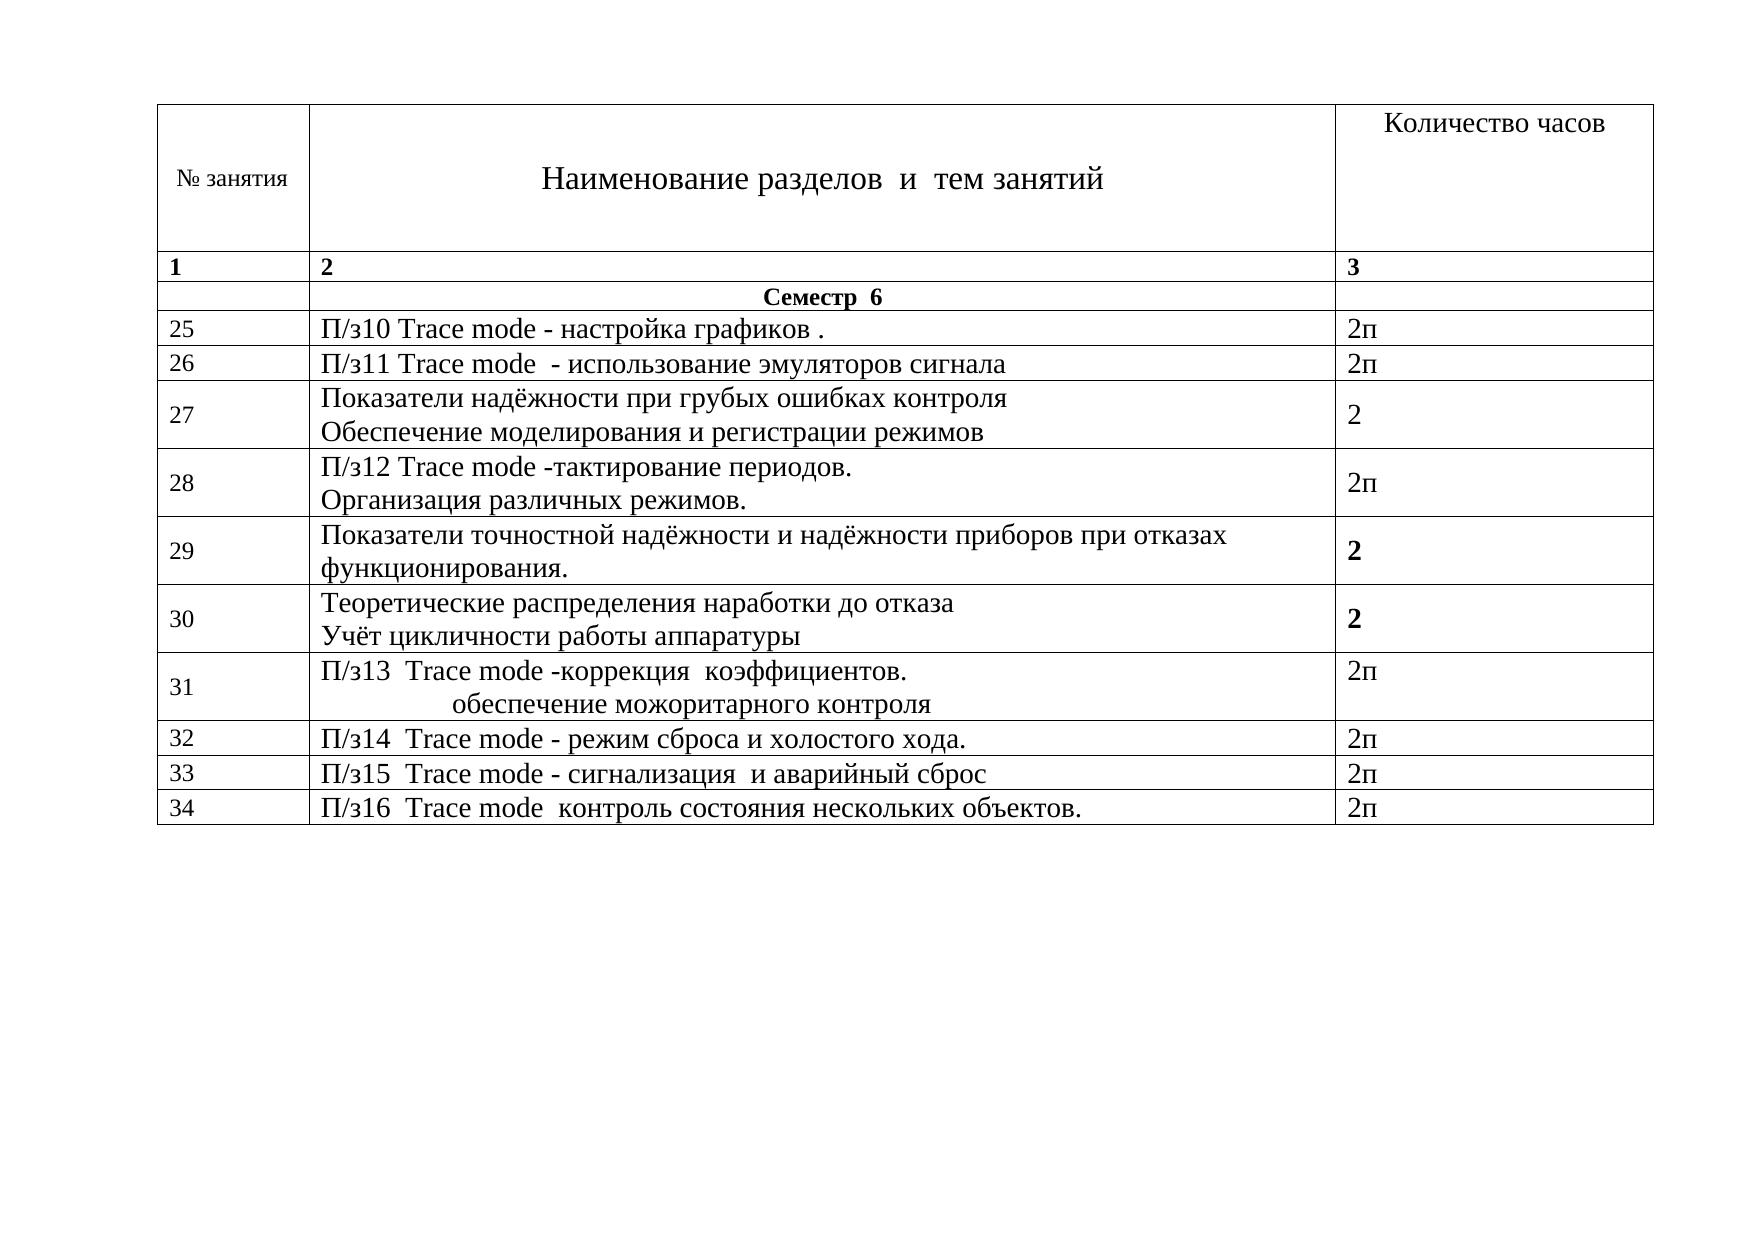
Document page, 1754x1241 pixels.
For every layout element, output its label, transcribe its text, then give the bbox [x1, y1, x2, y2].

table_cell Показатели точностной надёжности и надёжности приборов при отказах функционирования. [310, 517, 1335, 584]
table_cell [158, 282, 309, 310]
table_cell 2п [1336, 721, 1653, 755]
table_cell 2п [1336, 653, 1653, 720]
table_cell 3 [1336, 252, 1653, 281]
table_cell [1336, 282, 1653, 310]
table_cell П/з15 Trace mode - сигнализация и аварийный сброс [310, 756, 1335, 789]
table_cell 32 [158, 721, 309, 755]
table_cell 2 [310, 252, 1335, 281]
table_cell 31 [158, 653, 309, 720]
table_cell Семестр 6 [310, 282, 1335, 310]
table_cell 2 [1336, 381, 1653, 448]
table_cell 25 [158, 311, 309, 345]
table_header Наименование разделов и тем занятий [310, 105, 1335, 251]
table_cell Теоретические распределения наработки до отказа Учёт цикличности работы аппаратуры [310, 585, 1335, 652]
table_cell 2п [1336, 790, 1653, 824]
table_cell 27 [158, 381, 309, 448]
table_cell Показатели надёжности при грубых ошибках контроля Обеспечение моделирования и регистрации режимов [310, 381, 1335, 448]
table_cell 2 [1336, 517, 1653, 584]
table_cell П/з11 Trace mode - использование эмуляторов сигнала [310, 346, 1335, 379]
table_cell 2п [1336, 449, 1653, 516]
table_cell 2п [1336, 346, 1653, 379]
table_cell 2п [1336, 311, 1653, 345]
table_header Количество часов [1336, 105, 1653, 251]
table_cell 28 [158, 449, 309, 516]
table_cell 29 [158, 517, 309, 584]
table_cell П/з12 Trace mode -тактирование периодов. Организация различных режимов. [310, 449, 1335, 516]
table_cell П/з13 Trace mode -коррекция коэффициентов. обеспечение можоритарного контроля [310, 653, 1335, 720]
table_cell 30 [158, 585, 309, 652]
table_cell П/з14 Trace mode - режим сброса и холостого хода. [310, 721, 1335, 755]
table_cell 26 [158, 346, 309, 379]
table_header № занятия [158, 105, 309, 251]
table_cell П/з10 Trace mode - настройка графиков . [310, 311, 1335, 345]
table_cell 34 [158, 790, 309, 824]
table_cell П/з16 Trace mode контроль состояния нескольких объектов. [310, 790, 1335, 824]
table_cell 2 [1336, 585, 1653, 652]
table_cell 2п [1336, 756, 1653, 789]
table_cell 1 [158, 252, 309, 281]
table_cell 33 [158, 756, 309, 789]
